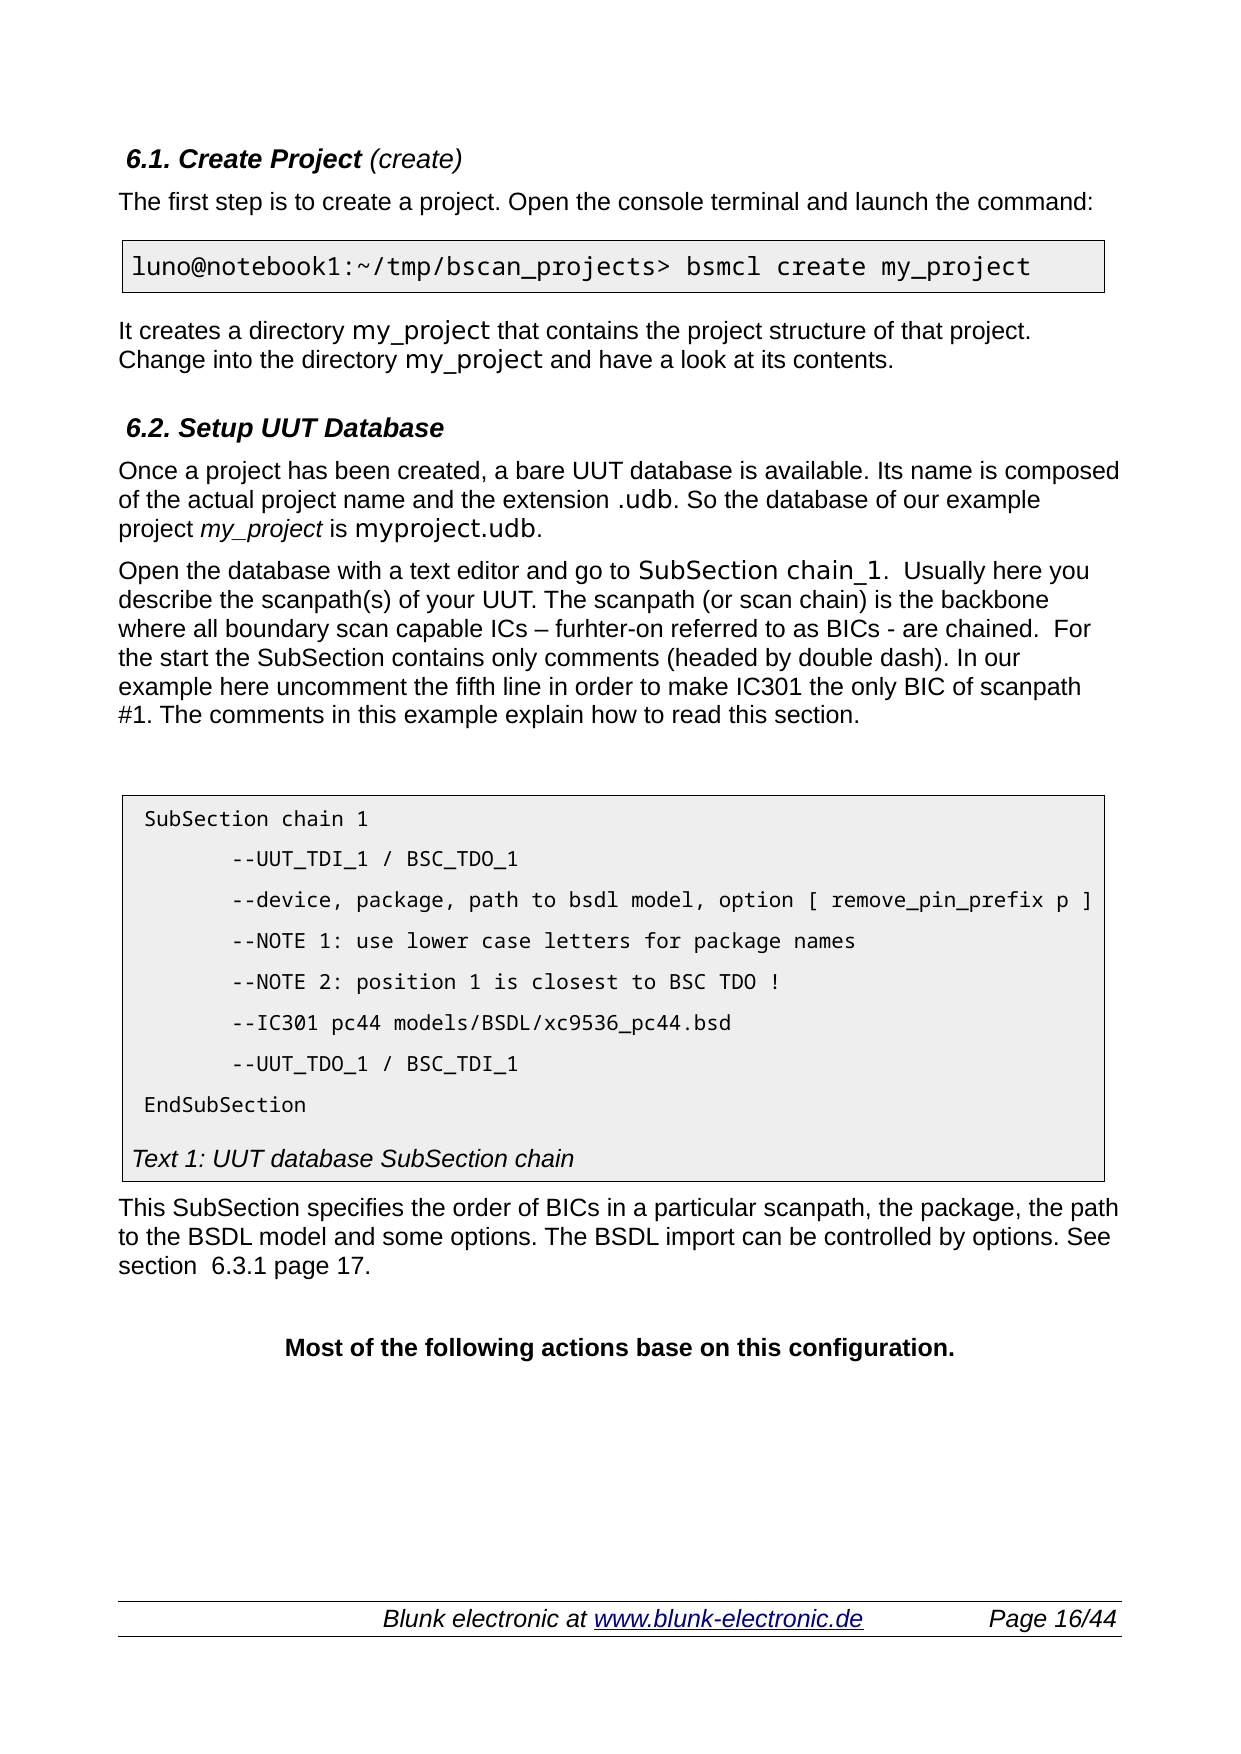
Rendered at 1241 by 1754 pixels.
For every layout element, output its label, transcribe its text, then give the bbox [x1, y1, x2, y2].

text This SubSection specifies the order of BICs in a particular scanpath, the package, the path to the BSDL model and some options. The BSDL import can be controlled by options. See section 6.3.1 page 18. [118, 1154, 1122, 1279]
text It creates a directory my_project that contains the project structure of that project. Change into the directory my_project and have a look at its contents. [118, 316, 1122, 375]
text --NOTE 2: position 1 is closest to BSC TDO ! [131, 967, 1096, 996]
subtitle Create Project (create) [118, 143, 1122, 174]
subtitle Setup UUT Database [118, 412, 1122, 443]
text The first step is to create a project. Open the console terminal and launch the command: [118, 187, 1122, 216]
text --device, package, path to bsdl model, option [ remove_pin_prefix p ] [131, 886, 1096, 914]
text Once a project has been created, a bare UUT database is available. Its name is composed of the actual project name and the extension .udb. So the database of our example project my_project is myproject.udb. [118, 456, 1122, 543]
text Most of the following actions base on this configuration. [118, 1333, 1122, 1362]
text EndSubSection [131, 1090, 1096, 1119]
text Open the database with a text editor and go to SubSection chain_1. Usually here you describe the scanpath(s) of your UUT. The scanpath (or scan chain) is the backbone where all boundary scan capable ICs – furhter-on referred to as BICs - are chained. For the start the SubSection contains only comments (headed by double dash). In our example here uncomment the fifth line in order to make IC301 the only BIC of scanpath #1. The comments in this example explain how to read this section. [118, 556, 1122, 729]
text luno@notebook1:~/tmp/bscan_projects> bsmcl create my_project [131, 249, 1096, 283]
text Text 1: UUT database SubSection chain [131, 1144, 1096, 1172]
text --UUT_TDO_1 / BSC_TDI_1 [131, 1049, 1096, 1078]
text --IC301 pc44 models/BSDL/xc9536_pc44.bsd [131, 1008, 1096, 1037]
text --NOTE 1: use lower case letters for package names [131, 926, 1096, 955]
text --UUT_TDI_1 / BSC_TDO_1 [131, 844, 1096, 873]
text SubSection chain 1 [131, 804, 1096, 832]
